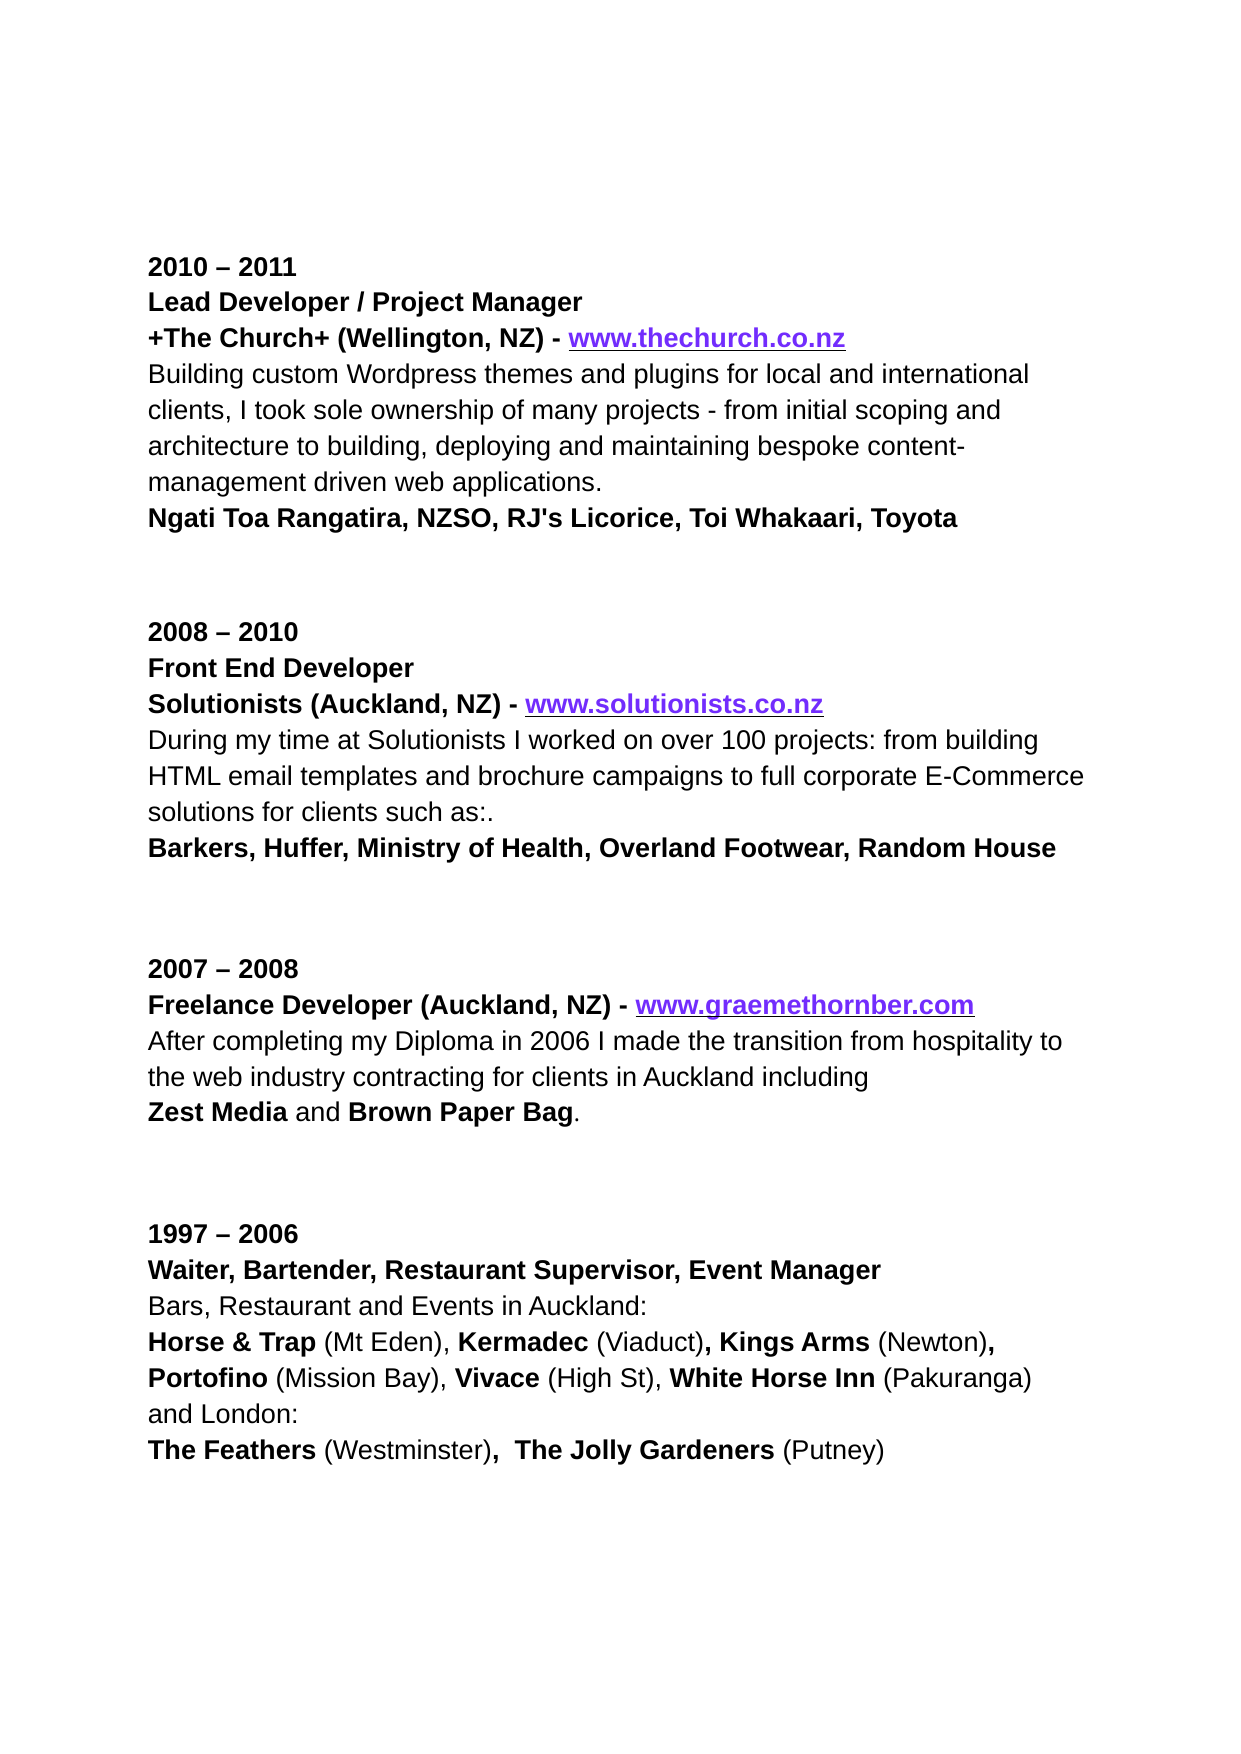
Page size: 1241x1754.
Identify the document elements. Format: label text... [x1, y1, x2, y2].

text Freelance Developer (Auckland, NZ) - www.graemethornber.com [148, 989, 1093, 1020]
text 1997 – 2006 [148, 1218, 1093, 1249]
text 2010 – 2011 [148, 251, 1093, 282]
text Building custom Wordpress themes and plugins for local and international clients, I took sole ownership of many projects - from initial scoping and architecture to building, deploying and maintaining bespoke content-management driven web applications. [148, 358, 1093, 497]
text Front End Developer [148, 652, 1093, 683]
text +The Church+ (Wellington, NZ) - www.thechurch.co.nz [148, 322, 1093, 354]
text Bars, Restaurant and Events in Auckland: [148, 1290, 1093, 1321]
text The Feathers (Westminster), The Jolly Gardeners (Putney) [148, 1434, 1093, 1465]
text During my time at Solutionists I worked on over 100 projects: from building HTML email templates and brochure campaigns to full corporate E-Commerce solutions for clients such as:. [148, 724, 1093, 827]
text and London: [148, 1398, 1093, 1429]
text 2007 – 2008 [148, 953, 1093, 984]
text Horse & Trap (Mt Eden), Kermadec (Viaduct), Kings Arms (Newton), Portofino (Mission Bay), Vivace (High St), White Horse Inn (Pakuranga) [148, 1326, 1093, 1393]
text Ngati Toa Rangatira, NZSO, RJ's Licorice, Toi Whakaari, Toyota [148, 502, 1093, 533]
text Zest Media and Brown Paper Bag. [148, 1096, 1093, 1129]
text 2008 – 2010 [148, 616, 1093, 648]
text Solutionists (Auckland, NZ) - www.solutionists.co.nz [148, 688, 1093, 719]
text After completing my Diploma in 2006 I made the transition from hospitality to the web industry contracting for clients in Auckland including [148, 1024, 1093, 1092]
text Lead Developer / Project Manager [148, 286, 1093, 318]
text Barkers, Huffer, Ministry of Health, Overland Footwear, Random House [148, 832, 1093, 863]
text Waiter, Bartender, Restaurant Supervisor, Event Manager [148, 1254, 1093, 1285]
